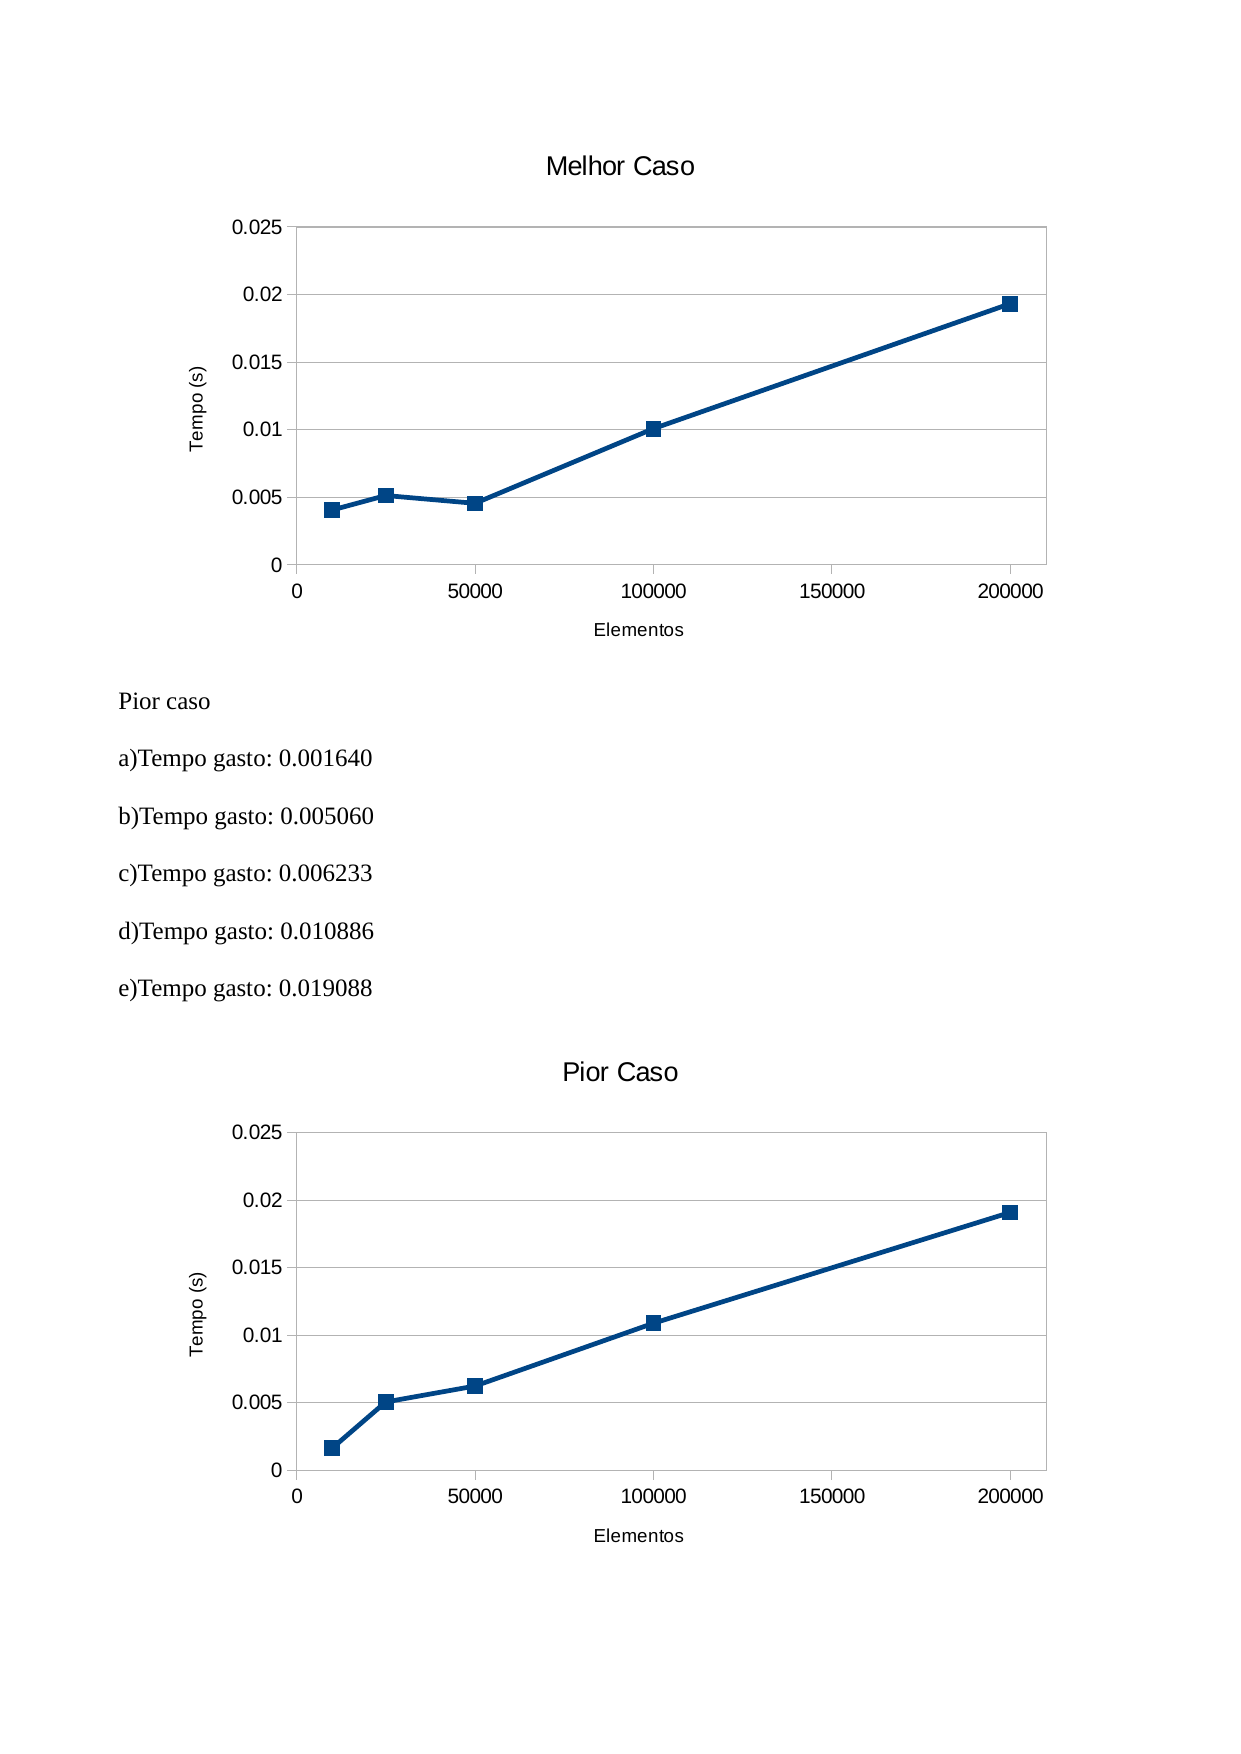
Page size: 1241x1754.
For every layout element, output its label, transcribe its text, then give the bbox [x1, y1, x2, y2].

text a)Tempo gasto: 0.001640 [118, 743, 1122, 772]
text b)Tempo gasto: 0.005060 [118, 801, 1122, 830]
text d)Tempo gasto: 0.010886 [118, 916, 1122, 945]
text e)Tempo gasto: 0.019088 [118, 973, 1122, 1002]
text Pior caso [118, 686, 1122, 715]
text c)Tempo gasto: 0.006233 [118, 858, 1122, 887]
